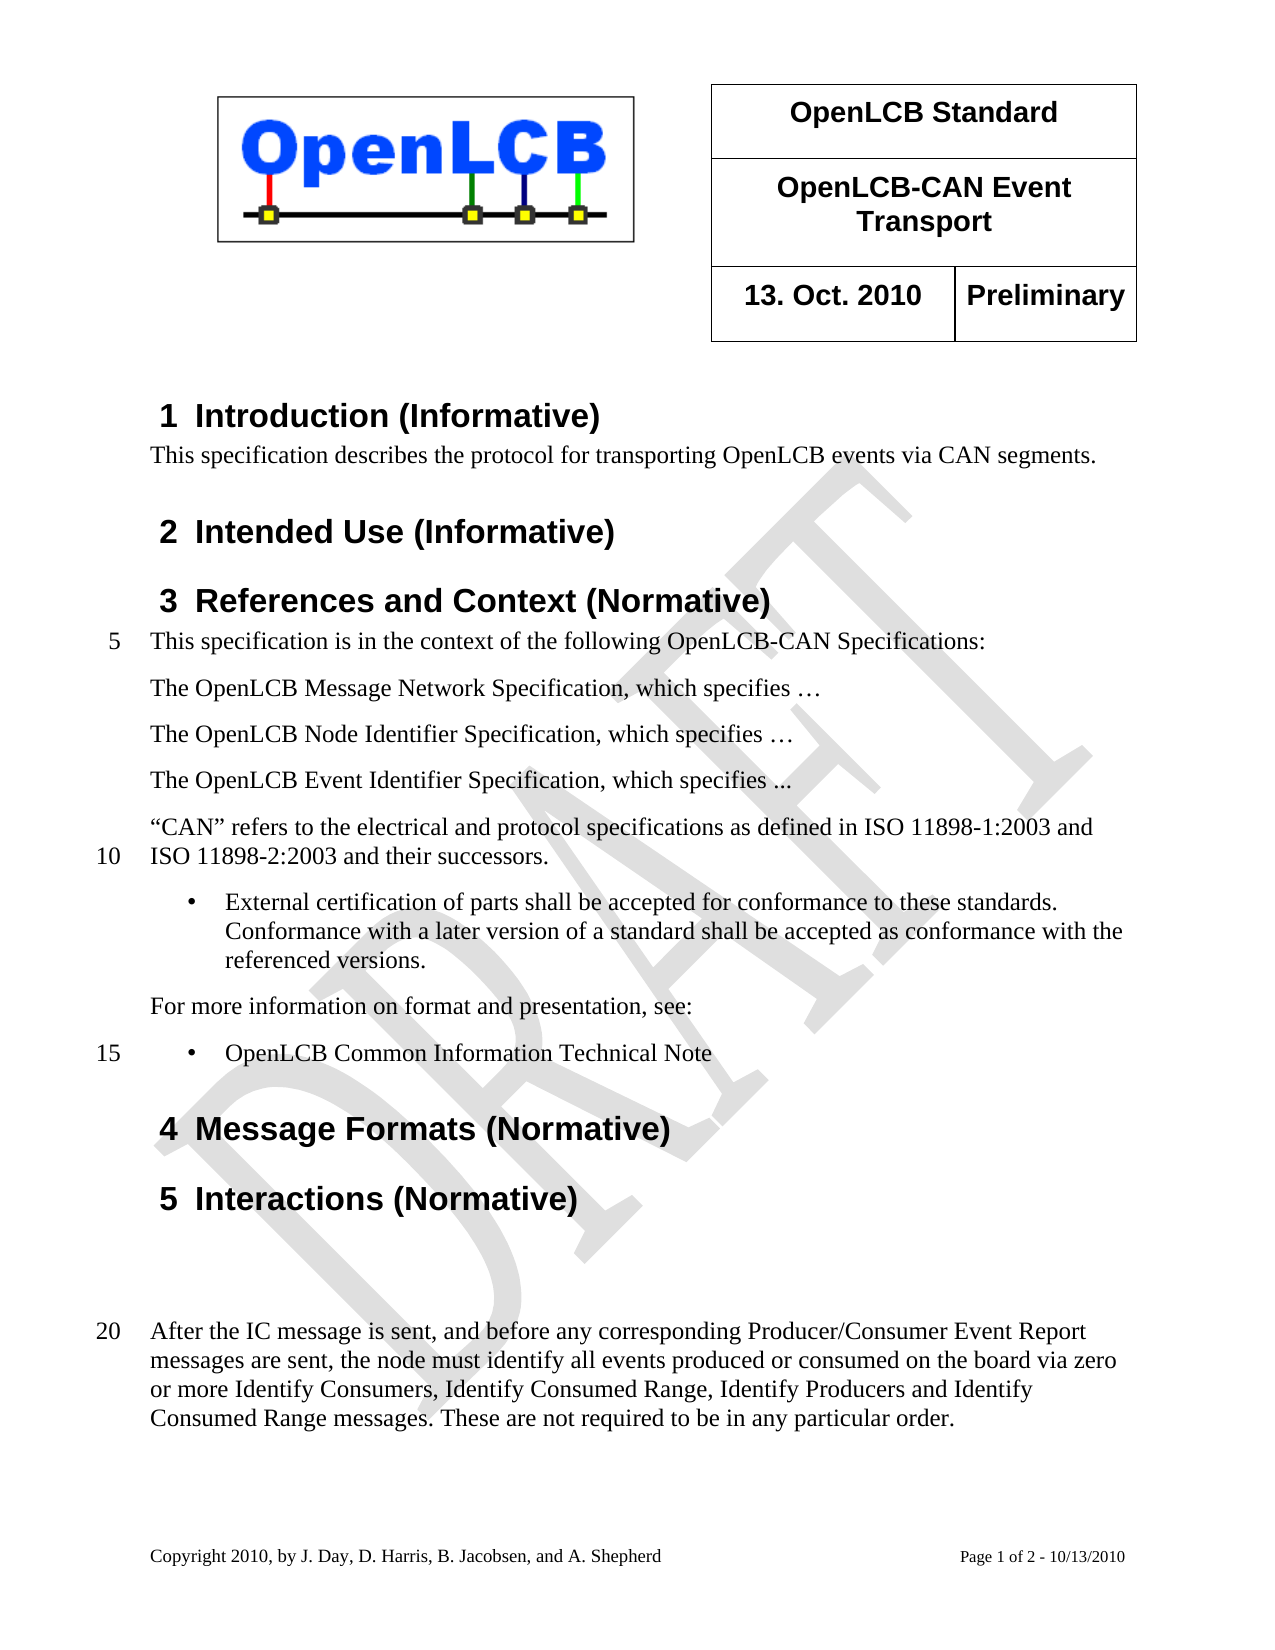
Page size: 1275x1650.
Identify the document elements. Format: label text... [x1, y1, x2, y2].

subtitle Introduction (Informative) [150, 396, 1125, 434]
text After the IC message is sent, and before any corresponding Producer/Consumer Event Report messages are sent, the node must identify all events produced or consumed on the board via zero or more Identify Consumers, Identify Consumed Range, Identify Producers and Identify Consumed Range messages. These are not required to be in any particular order. [150, 1316, 1125, 1431]
text “CAN” refers to the electrical and protocol specifications as defined in ISO 11898-1:2003 and ISO 11898-2:2003 and their successors. [600, 812, 818, 869]
text This specification is in the context of the following OpenLCB-CAN Specifications: [920, 626, 1125, 655]
text For more information on format and presentation, see: [671, 991, 816, 1020]
subtitle Interactions (Normative) [575, 1179, 1125, 1217]
list OpenLCB Common Information Technical Note [187, 1038, 419, 1066]
text The OpenLCB Node Identifier Specification, which specifies … [1013, 719, 1125, 748]
list OpenLCB Common Information Technical Note [704, 1038, 1125, 1066]
subtitle [815, 512, 1125, 550]
subtitle References and Context (Normative) [150, 581, 767, 620]
text For more information on format and presentation, see: [150, 991, 373, 1020]
text For more information on format and presentation, see: [387, 991, 510, 1020]
text The OpenLCB Event Identifier Specification, which specifies ... [150, 766, 527, 794]
subtitle References and Context (Normative) [875, 581, 1125, 620]
subtitle Message Formats (Normative) [505, 1109, 654, 1147]
text The OpenLCB Event Identifier Specification, which specifies ... [1056, 766, 1125, 794]
text “CAN” refers to the electrical and protocol specifications as defined in ISO 11898-1:2003 and ISO 11898-2:2003 and their successors. [150, 812, 566, 869]
text The OpenLCB Node Identifier Specification, which specifies … [712, 719, 819, 748]
list OpenLCB Common Information Technical Note [542, 1038, 702, 1066]
subtitle Interactions (Normative) [150, 1179, 259, 1217]
text This specification describes the protocol for transporting OpenLCB events via CAN segments. [150, 440, 1125, 469]
text “CAN” refers to the electrical and protocol specifications as defined in ISO 11898-1:2003 and ISO 11898-2:2003 and their successors. [547, 813, 628, 869]
text The OpenLCB Message Network Specification, which specifies … [967, 673, 1125, 701]
text This specification is in the context of the following OpenLCB-CAN Specifications: [683, 626, 764, 655]
subtitle Interactions (Normative) [466, 1179, 568, 1217]
text The OpenLCB Message Network Specification, which specifies … [666, 673, 951, 701]
subtitle Interactions (Normative) [265, 1179, 455, 1217]
text The OpenLCB Node Identifier Specification, which specifies … [814, 719, 998, 748]
text The OpenLCB Event Identifier Specification, which specifies ... [861, 766, 1033, 794]
subtitle Message Formats (Normative) [653, 1109, 1125, 1147]
text This specification is in the context of the following OpenLCB-CAN Specifications: [150, 626, 672, 655]
text “CAN” refers to the electrical and protocol specifications as defined in ISO 11898-1:2003 and ISO 11898-2:2003 and their successors. [805, 812, 1125, 869]
list OpenLCB Common Information Technical Note [434, 1038, 515, 1066]
subtitle Intended Use (Informative) [150, 512, 786, 550]
picture [216, 95, 636, 244]
subtitle Message Formats (Normative) [396, 1109, 491, 1147]
text The OpenLCB Node Identifier Specification, which specifies … [150, 719, 697, 748]
text The OpenLCB Event Identifier Specification, which specifies ... [532, 766, 743, 794]
subtitle Message Formats (Normative) [150, 1109, 189, 1147]
text The OpenLCB Event Identifier Specification, which specifies ... [810, 766, 873, 794]
text For more information on format and presentation, see: [527, 991, 670, 1020]
subtitle References and Context (Normative) [757, 581, 870, 620]
text The OpenLCB Message Network Specification, which specifies … [150, 673, 625, 701]
text For more information on format and presentation, see: [830, 991, 1125, 1020]
text This specification is in the context of the following OpenLCB-CAN Specifications: [753, 626, 905, 655]
subtitle Message Formats (Normative) [221, 1109, 389, 1147]
